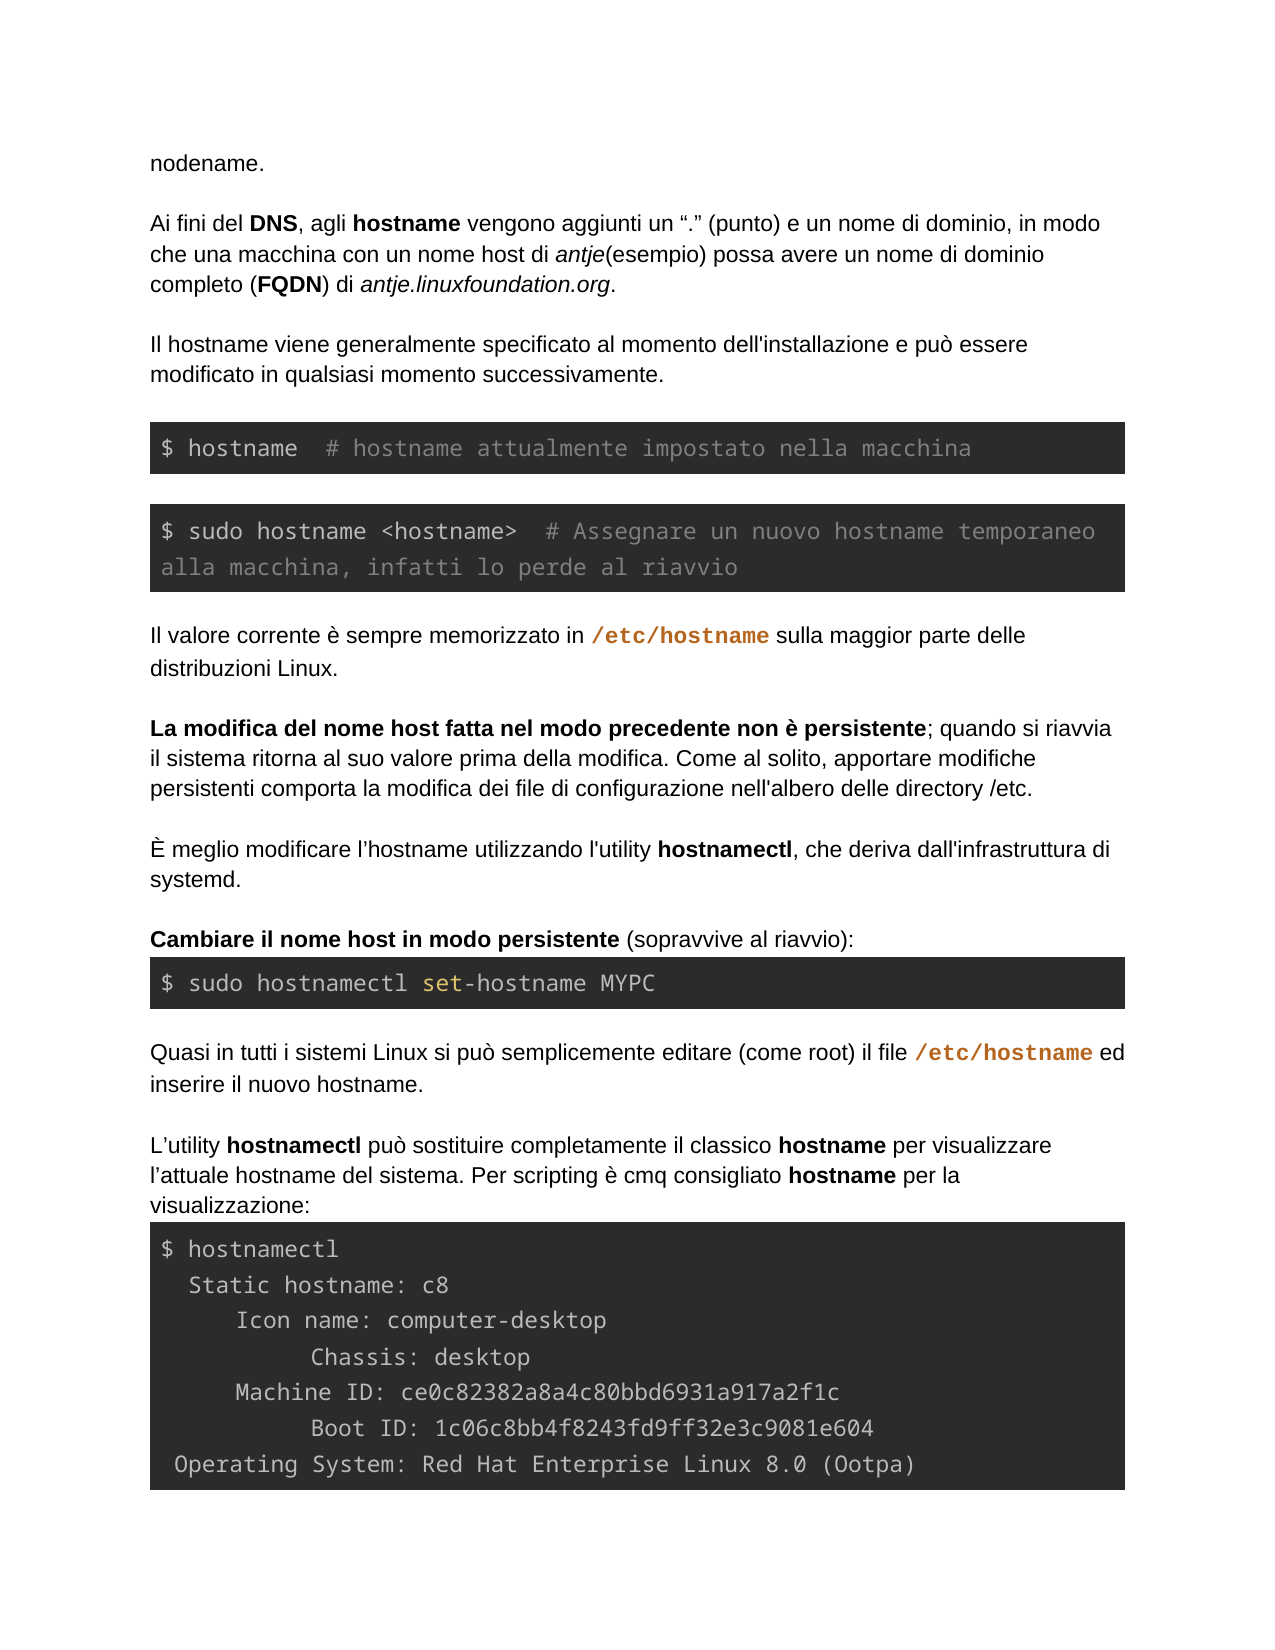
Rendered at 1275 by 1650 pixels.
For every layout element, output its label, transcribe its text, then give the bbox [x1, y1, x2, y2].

text Quasi in tutti i sistemi Linux si può semplicemente editare (come root) il file /etc/hostname ed inserire il nuovo hostname. [150, 1039, 1125, 1097]
text L’utility hostnamectl può sostituire completamente il classico hostname per visualizzare l’attuale hostname del sistema. Per scripting è cmq consigliato hostname per la visualizzazione: [150, 1132, 1125, 1218]
text Ai fini del DNS, agli hostname vengono aggiunti un “.” (punto) e un nome di dominio, in modo che una macchina con un nome host di antje(esempio) possa avere un nome di dominio completo (FQDN) di antje.linuxfoundation.org. [150, 210, 1125, 297]
table_header $ hostnamectl Static hostname: c8 Icon name: computer-desktop Chassis: desktop Machine ID: ce0c82382a8a4c80bbd6931a917a2f1c Boot ID: 1c06c8bb4f8243fd9ff32e3c9081e604 Operating System: Red Hat Enterprise Linux 8.0 (Ootpa) [150, 1222, 1125, 1490]
text La modifica del nome host fatta nel modo precedente non è persistente; quando si riavvia il sistema ritorna al suo valore prima della modifica. Come al solito, apportare modifiche persistenti comporta la modifica dei file di configurazione nell'albero delle directory /etc. [150, 715, 1125, 802]
table_header $ sudo hostname <hostname> # Assegnare un nuovo hostname temporaneo alla macchina, infatti lo perde al riavvio [150, 504, 1125, 592]
text È meglio modificare l’hostname utilizzando l'utility hostnamectl, che deriva dall'infrastruttura di systemd. [150, 836, 1125, 892]
text Cambiare il nome host in modo persistente (sopravvive al riavvio): [150, 926, 1125, 953]
text Il hostname viene generalmente specificato al momento dell'installazione e può essere modificato in qualsiasi momento successivamente. [150, 331, 1125, 388]
text Il valore corrente è sempre memorizzato in /etc/hostname sulla maggior parte delle distribuzioni Linux. [150, 622, 1125, 681]
table_header $ hostname # hostname attualmente impostato nella macchina [150, 422, 1125, 474]
table_header $ sudo hostnamectl set-hostname MYPC [150, 957, 1125, 1009]
text nodename. [150, 150, 1125, 176]
